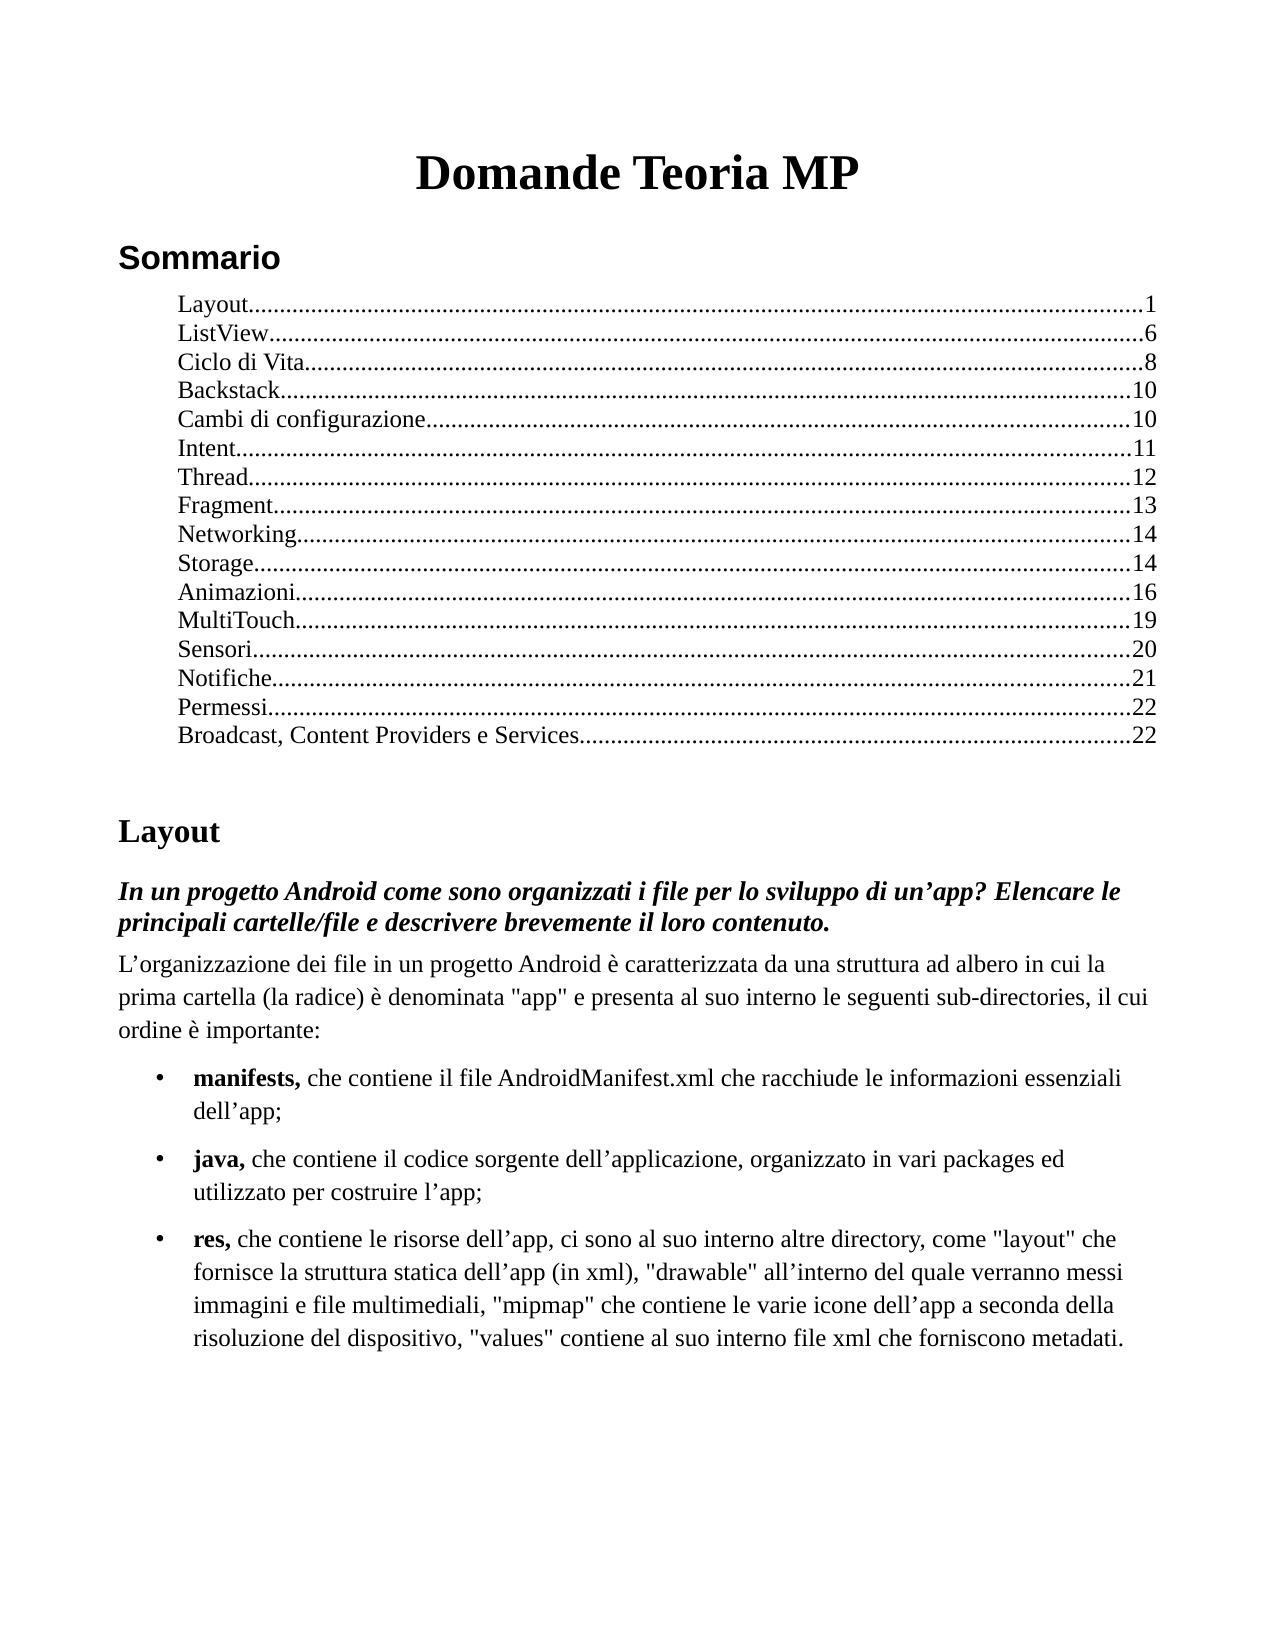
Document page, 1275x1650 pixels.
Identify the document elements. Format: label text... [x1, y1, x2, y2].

text Thread 12 [177, 462, 1157, 490]
subtitle Layout [118, 811, 1157, 849]
text Storage 14 [177, 548, 1157, 577]
text Notifiche 21 [177, 663, 1157, 692]
text ListView 6 [177, 318, 1157, 347]
text Sensori 20 [177, 634, 1157, 663]
subtitle In un progetto Android come sono organizzati i file per lo sviluppo di un’app? Elencare le principali cartelle/file e descrivere brevemente il loro contenuto. [118, 874, 1157, 937]
text Layout 1 [177, 289, 1157, 318]
text Ciclo di Vita 8 [177, 347, 1157, 375]
text L’organizzazione dei file in un progetto Android è caratterizzata da una struttura ad albero in cui la prima cartella (la radice) è denominata "app" e presenta al suo interno le seguenti sub-directories, il cui ordine è importante: [118, 949, 1157, 1044]
text Backstack 10 [177, 375, 1157, 404]
list java, che contiene il codice sorgente dell’applicazione, organizzato in vari packages ed utilizzato per costruire l’app; [156, 1144, 1157, 1205]
text Networking 14 [177, 519, 1157, 548]
text Fragment 13 [177, 490, 1157, 519]
title Domande Teoria MP [118, 143, 1157, 201]
list res, che contiene le risorse dell’app, ci sono al suo interno altre directory, come "layout" che fornisce la struttura statica dell’app (in xml), "drawable" all’interno del quale verranno messi immagini e file multimediali, "mipmap" che contiene le varie icone dell’app a seconda della risoluzione del dispositivo, "values" contiene al suo interno file xml che forniscono metadati. [156, 1224, 1157, 1352]
text Broadcast, Content Providers e Services 22 [177, 720, 1157, 749]
list manifests, che contiene il file AndroidManifest.xml che racchiude le informazioni essenziali dell’app; [156, 1063, 1157, 1125]
text Intent 11 [177, 433, 1157, 462]
text MultiTouch 19 [177, 605, 1157, 634]
text Animazioni 16 [177, 577, 1157, 605]
text Cambi di configurazione 10 [177, 404, 1157, 433]
text Permessi 22 [177, 692, 1157, 720]
subtitle Sommario [118, 238, 1157, 277]
